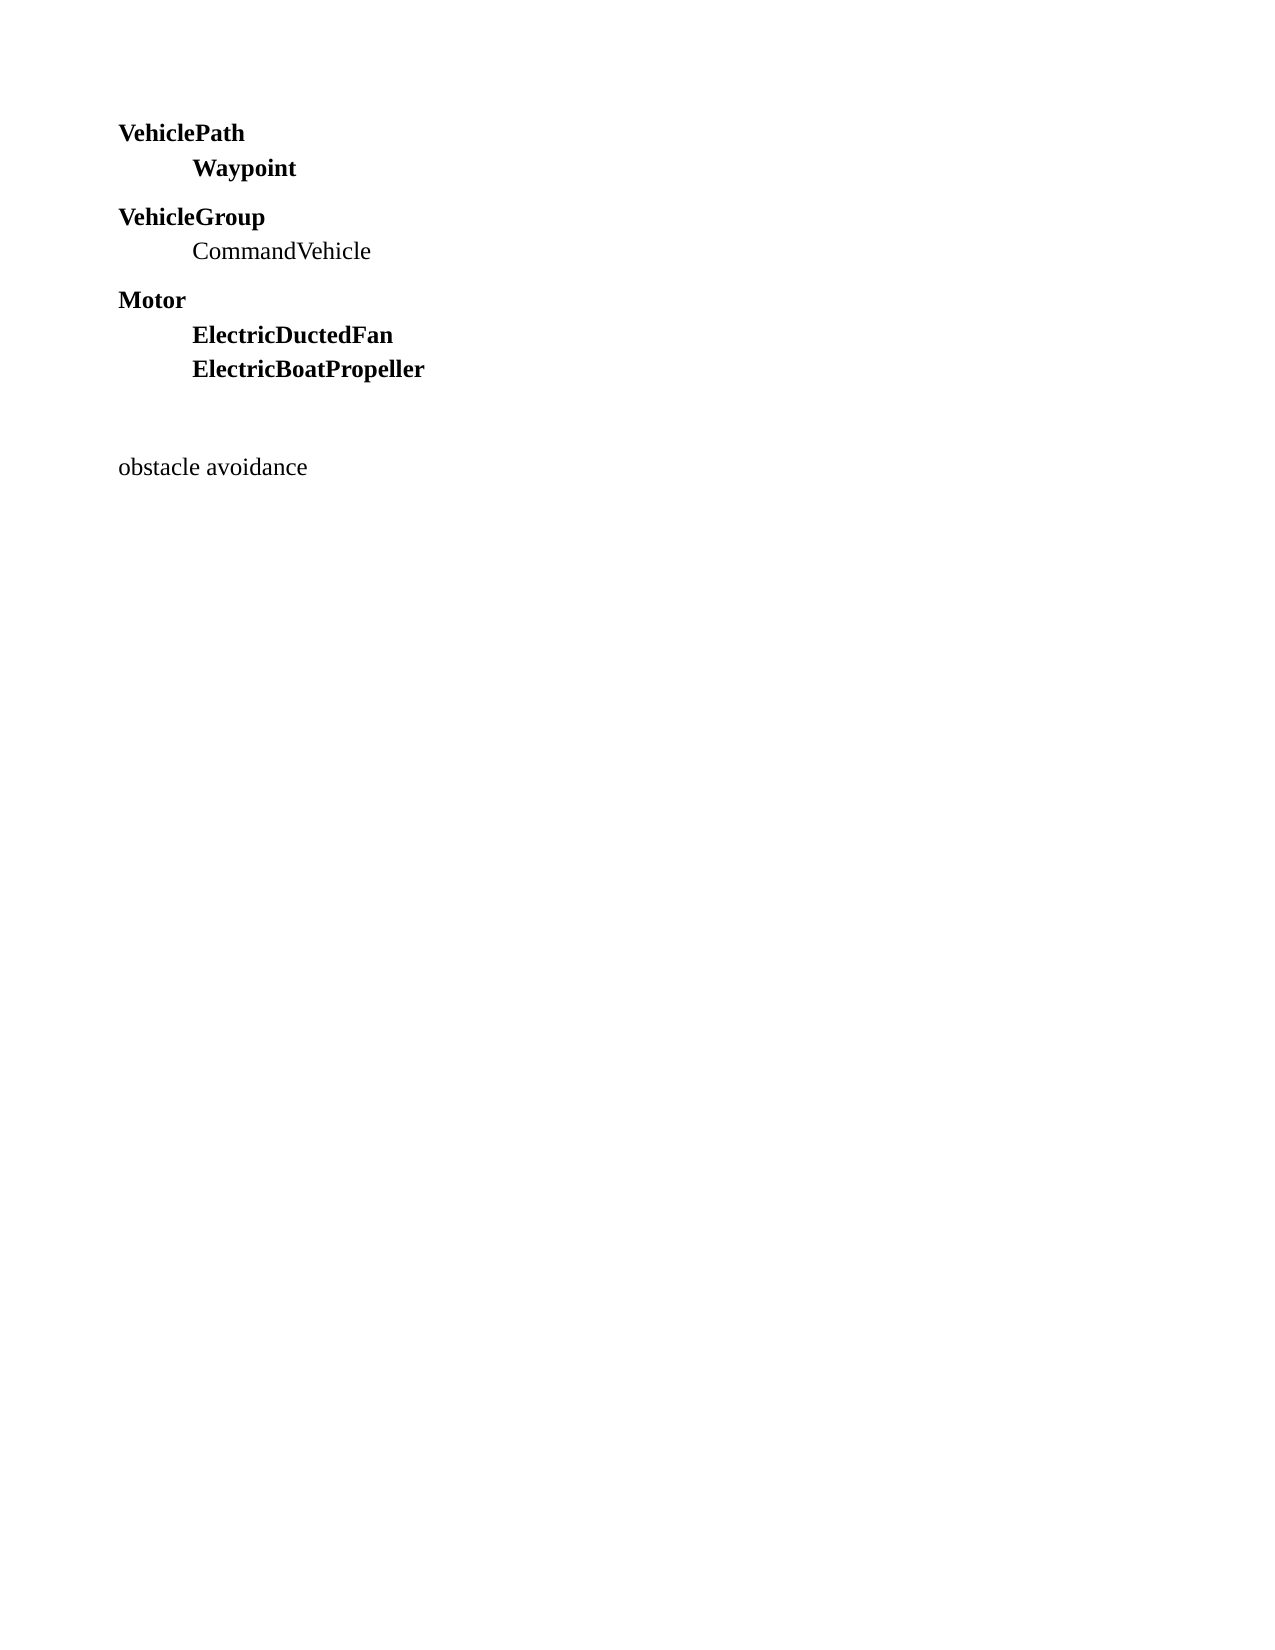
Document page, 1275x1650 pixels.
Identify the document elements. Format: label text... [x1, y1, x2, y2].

text obstacle avoidance [118, 452, 1157, 481]
text Motor ElectricDuctedFan ElectricBoatPropeller [118, 285, 1157, 383]
text VehiclePath Waypoint [118, 118, 1157, 181]
text VehicleGroup CommandVehicle [118, 202, 1157, 265]
